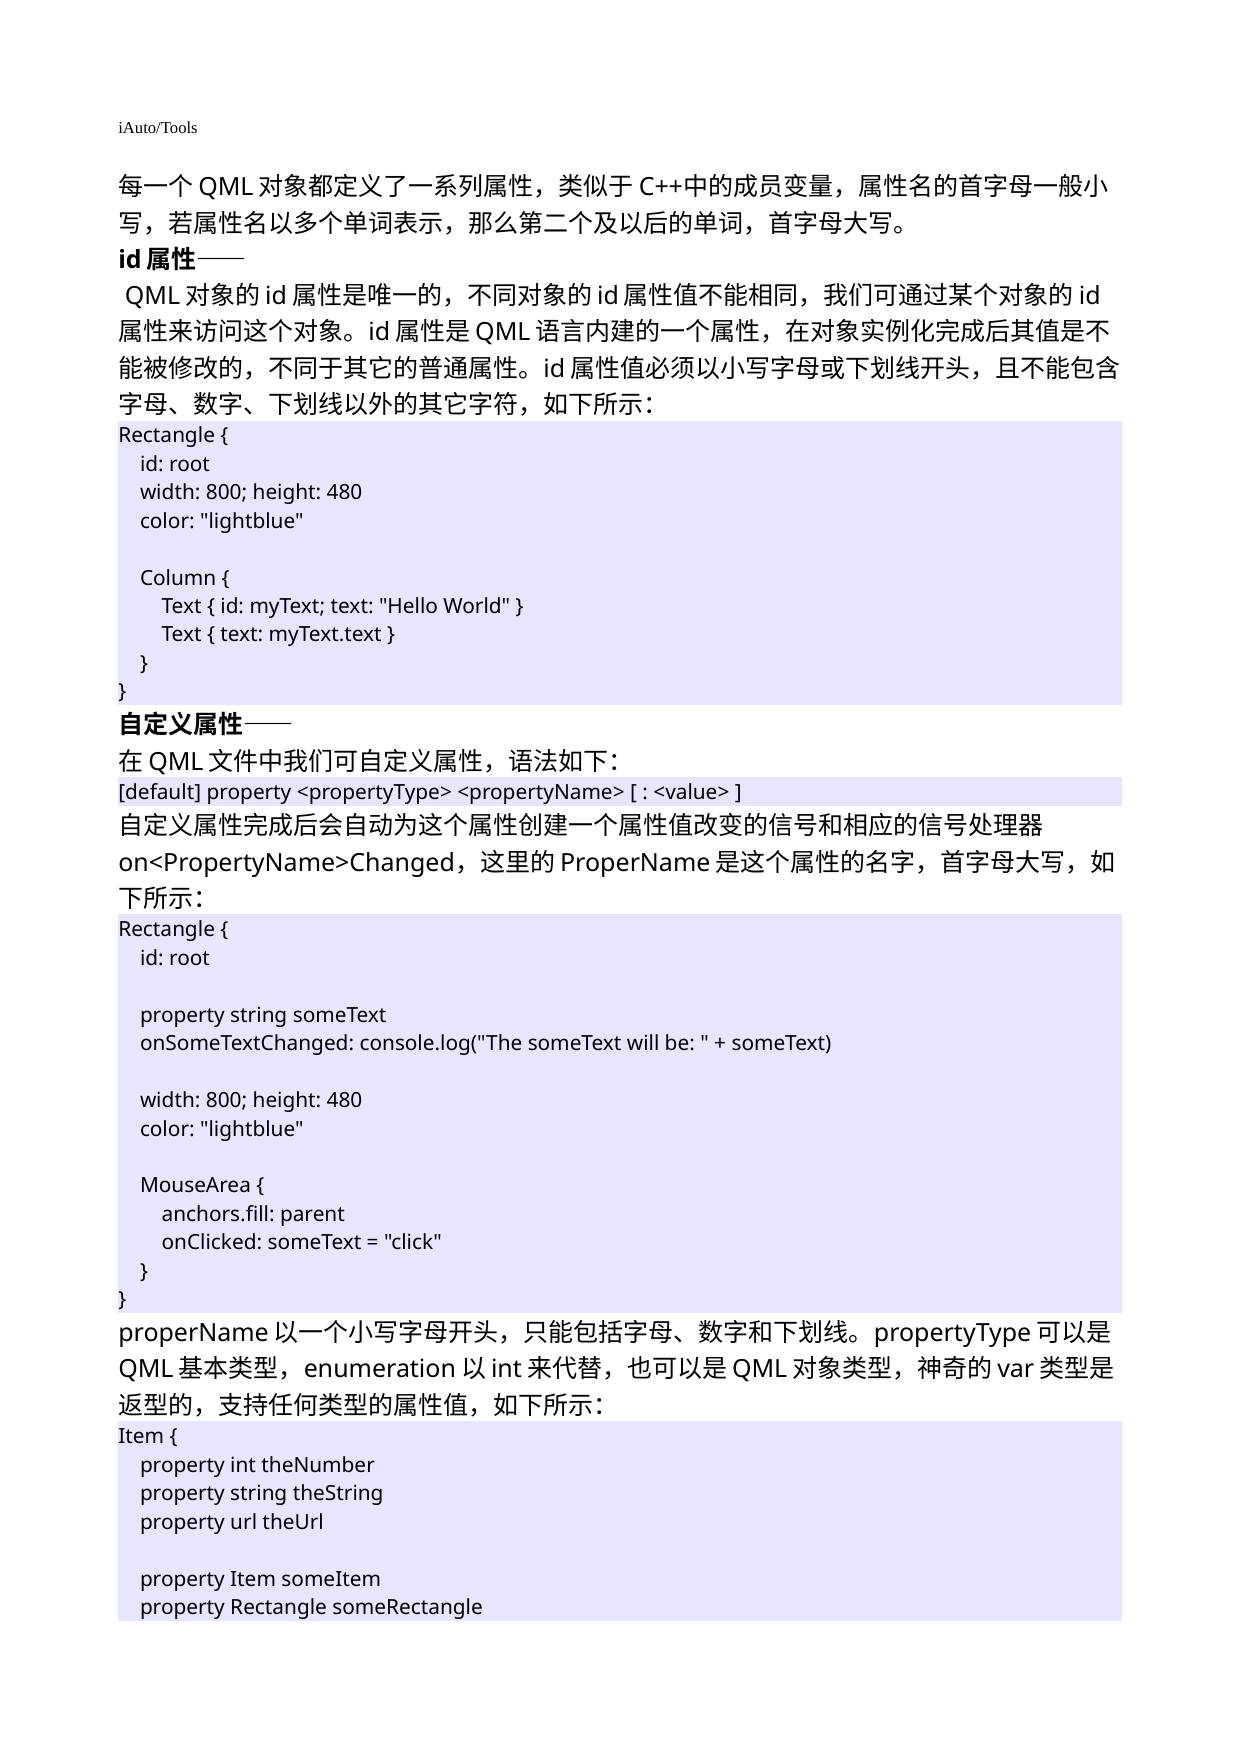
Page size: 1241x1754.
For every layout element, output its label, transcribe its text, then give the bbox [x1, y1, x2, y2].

text [default] property <propertyType> <propertyName> [ : <value> ] [118, 777, 1122, 806]
text anchors.fill: parent [118, 1199, 1122, 1227]
text Rectangle { [118, 914, 1122, 943]
text } [118, 676, 1122, 705]
text onSomeTextChanged: console.log("The someText will be: " + someText) [118, 1028, 1122, 1057]
text Column { [118, 563, 1122, 591]
text Item { [118, 1421, 1122, 1450]
text id属性—— [118, 239, 1122, 276]
text } [118, 648, 1122, 676]
text id: root [118, 943, 1122, 971]
text 每一个QML对象都定义了一系列属性，类似于C++中的成员变量，属性名的首字母一般小写，若属性名以多个单词表示，那么第二个及以后的单词，首字母大写。 [118, 167, 1122, 239]
text property string theString [118, 1478, 1122, 1507]
text color: "lightblue" [118, 506, 1122, 534]
text Text { text: myText.text } [118, 619, 1122, 648]
text property string someText [118, 1000, 1122, 1028]
text color: "lightblue" [118, 1114, 1122, 1142]
text 在QML文件中我们可自定义属性，语法如下： [118, 741, 1122, 777]
text onClicked: someText = "click" [118, 1227, 1122, 1256]
text id: root [118, 449, 1122, 477]
text properName以一个小写字母开头，只能包括字母、数字和下划线。propertyType可以是QML基本类型，enumeration以int来代替，也可以是QML对象类型，神奇的var类型是返型的，支持任何类型的属性值，如下所示： [118, 1313, 1122, 1421]
text 自定义属性—— [118, 705, 1122, 741]
text property Rectangle someRectangle [118, 1592, 1122, 1621]
text Rectangle { [118, 421, 1122, 449]
text } [118, 1256, 1122, 1284]
text property Item someItem [118, 1564, 1122, 1592]
text property url theUrl [118, 1507, 1122, 1535]
text QML对象的id属性是唯一的，不同对象的id属性值不能相同，我们可通过某个对象的id属性来访问这个对象。id属性是QML语言内建的一个属性，在对象实例化完成后其值是不能被修改的，不同于其它的普通属性。id属性值必须以小写字母或下划线开头，且不能包含字母、数字、下划线以外的其它字符，如下所示： [118, 276, 1122, 421]
text MouseArea { [118, 1171, 1122, 1199]
text width: 800; height: 480 [118, 477, 1122, 506]
text Text { id: myText; text: "Hello World" } [118, 591, 1122, 619]
text 自定义属性完成后会自动为这个属性创建一个属性值改变的信号和相应的信号处理器on<PropertyName>Changed，这里的ProperName是这个属性的名字，首字母大写，如下所示： [118, 806, 1122, 914]
text property int theNumber [118, 1450, 1122, 1478]
text width: 800; height: 480 [118, 1085, 1122, 1114]
text } [118, 1284, 1122, 1313]
